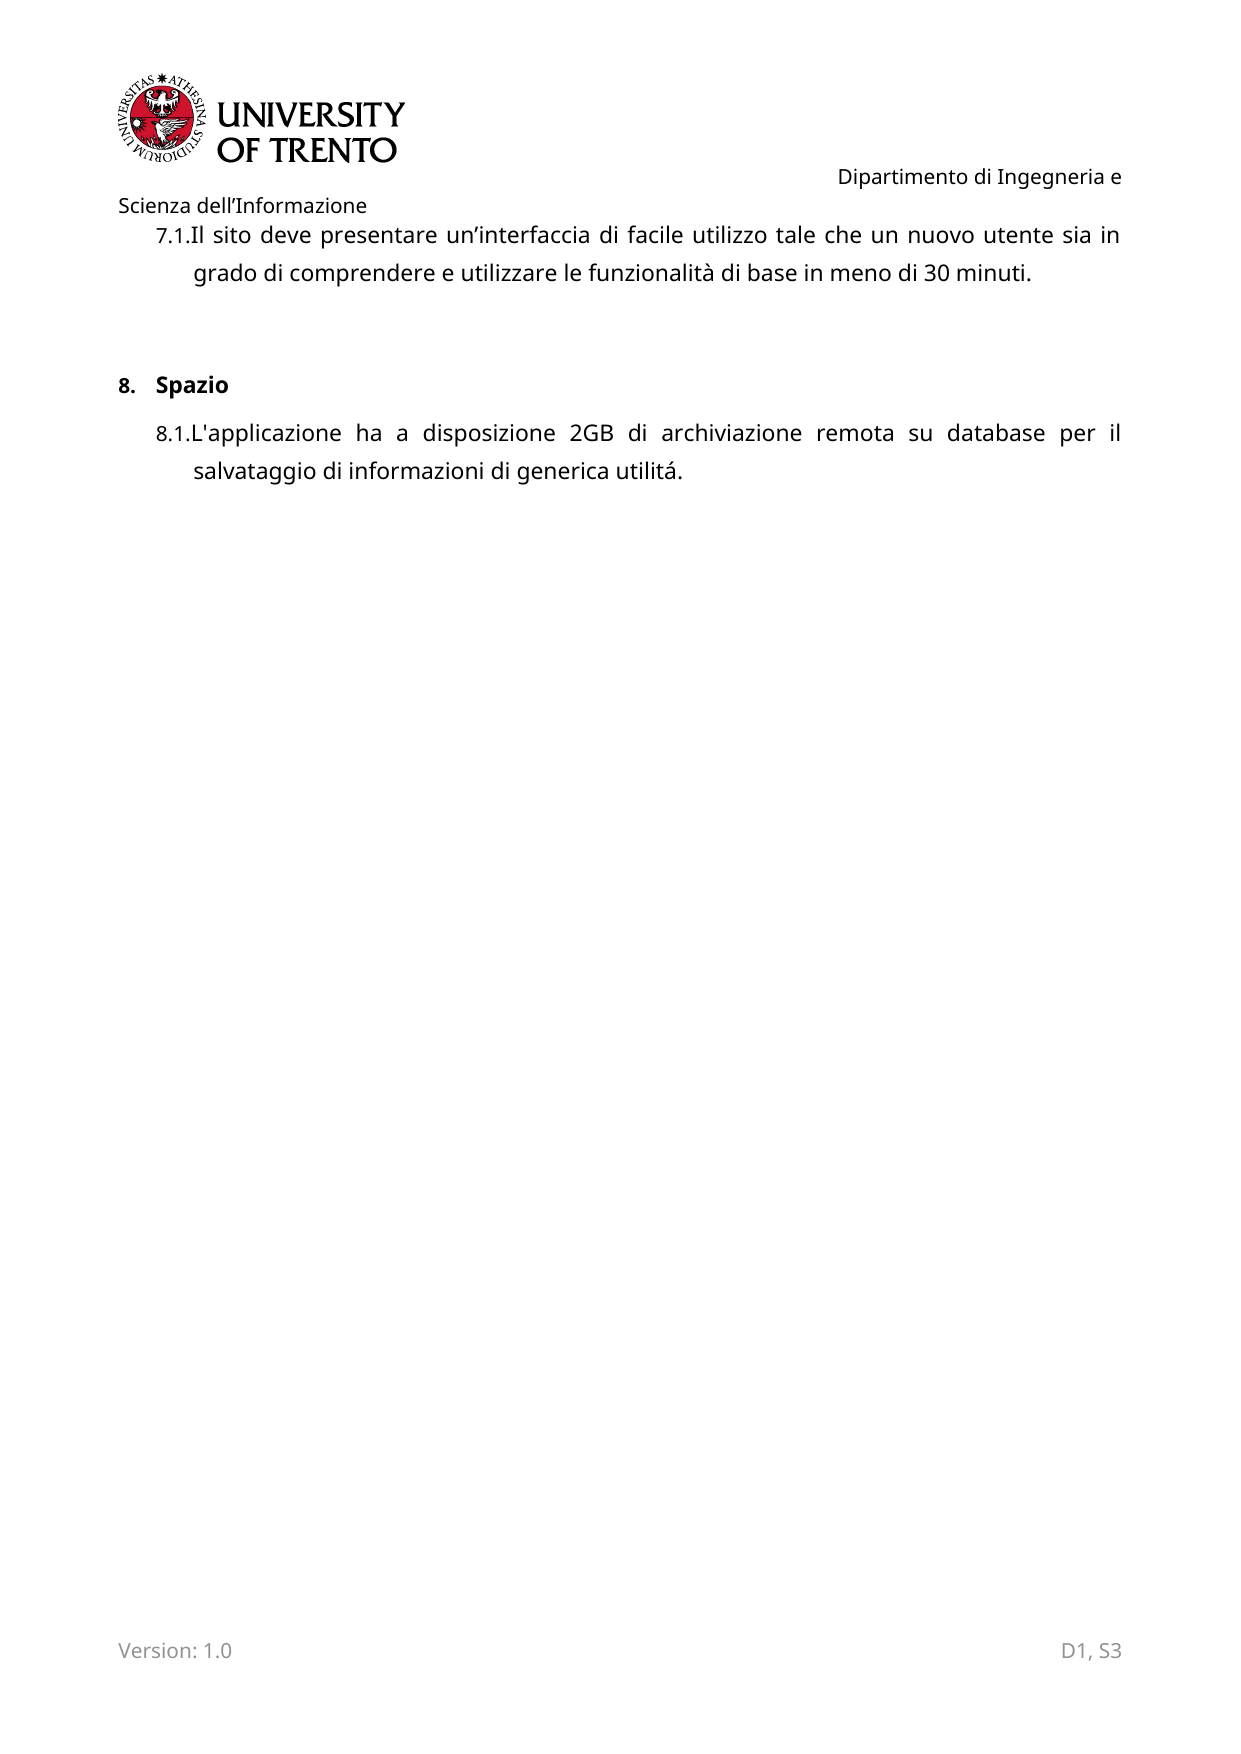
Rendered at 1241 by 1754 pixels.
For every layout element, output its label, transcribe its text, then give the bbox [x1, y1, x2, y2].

list L'applicazione ha a disposizione 2GB di archiviazione remota su database per il salvataggio di informazioni di generica utilitá. [156, 417, 1122, 486]
list Spazio [118, 369, 1122, 401]
list Il sito deve presentare un’interfaccia di facile utilizzo tale che un nuovo utente sia in grado di comprendere e utilizzare le funzionalità di base in meno di 30 minuti. [156, 219, 1122, 288]
picture [118, 73, 414, 163]
